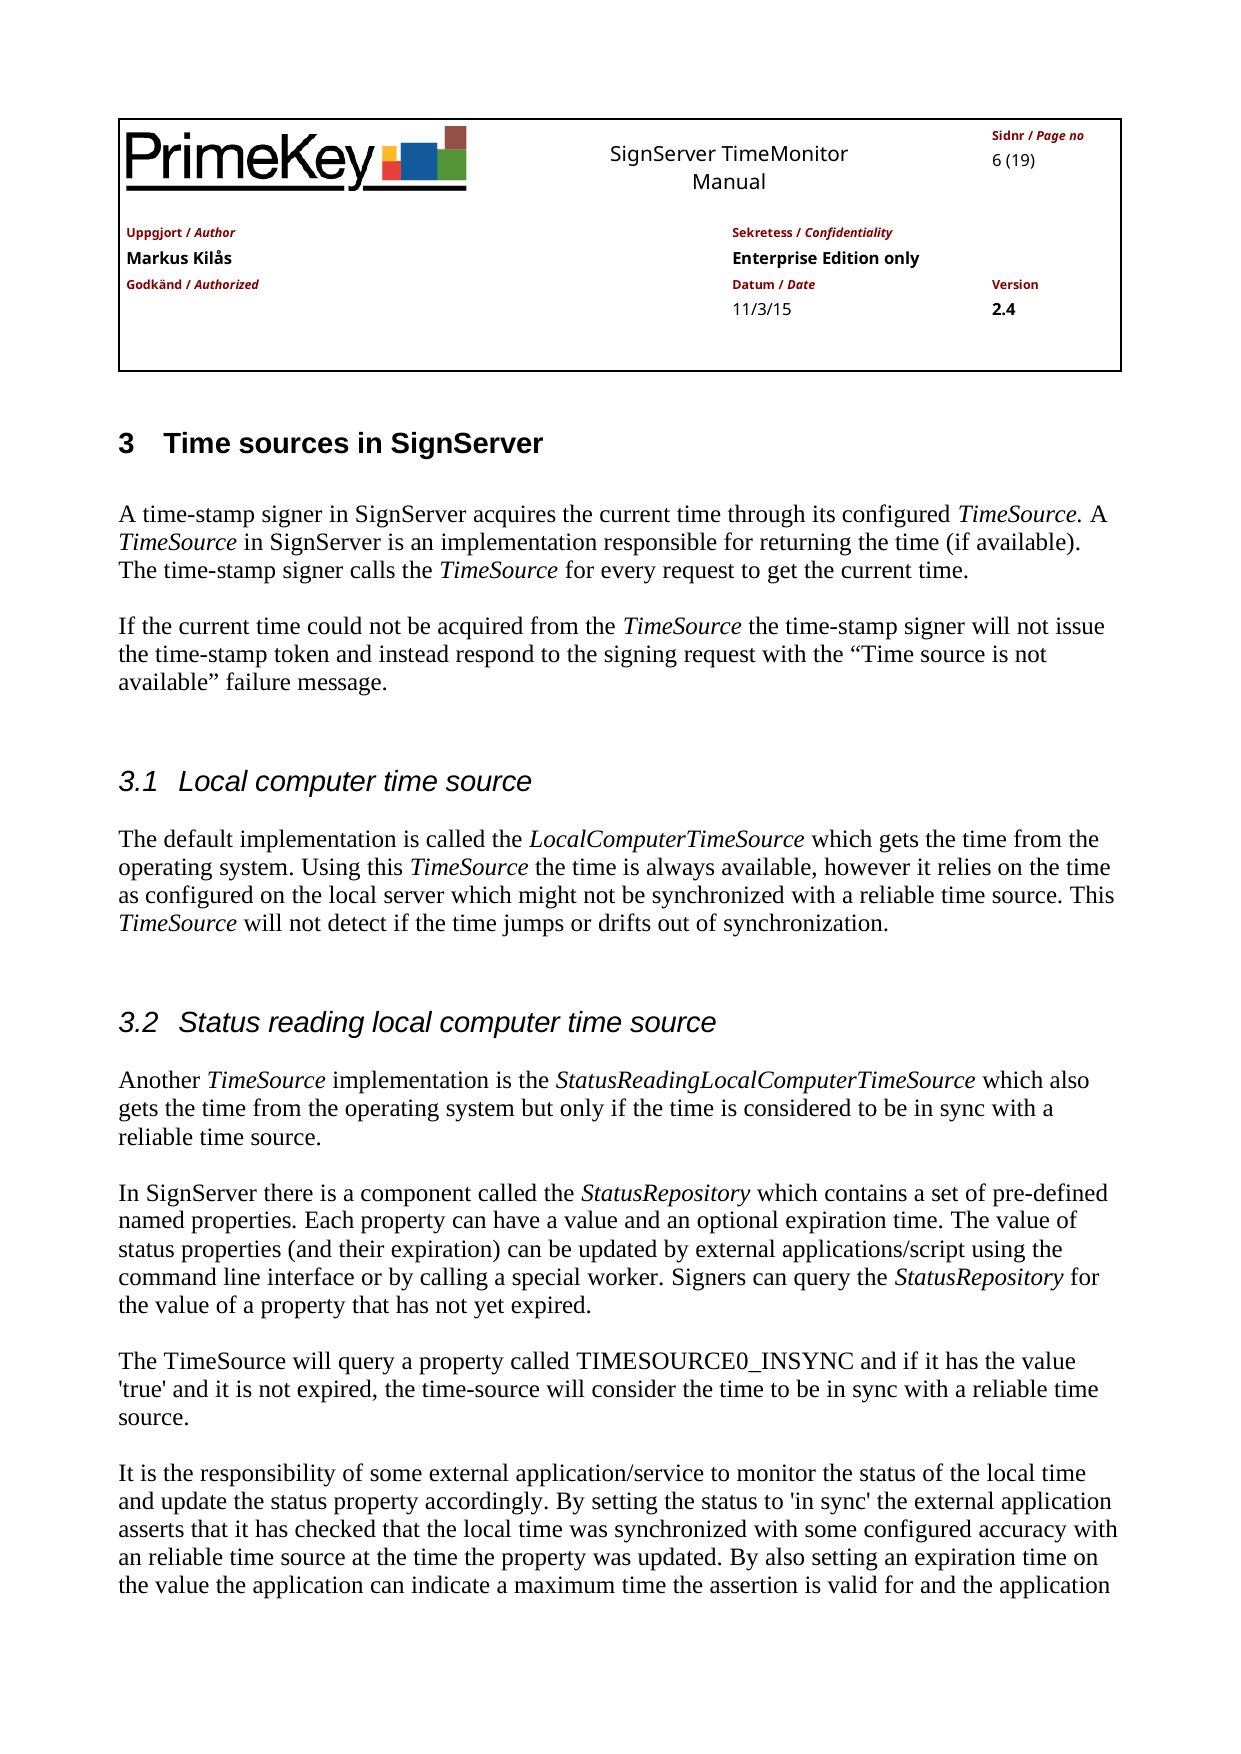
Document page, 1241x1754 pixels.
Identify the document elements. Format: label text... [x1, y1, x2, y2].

subtitle Status reading local computer time source [118, 1006, 1122, 1038]
text It is the responsibility of some external application/service to monitor the status of the local time and update the status property accordingly. By setting the status to 'in sync' the external application asserts that it has checked that the local time was synchronized with some configured accuracy with an reliable time source at the time the property was updated. By also setting an expiration time on the value the application can indicate a maximum time the assertion is valid for and the application [118, 1459, 1122, 1599]
text In SignServer there is a component called the StatusRepository which contains a set of pre-defined named properties. Each property can have a value and an optional expiration time. The value of status properties (and their expiration) can be updated by external applications/script using the command line interface or by calling a special worker. Signers can query the StatusRepository for the value of a property that has not yet expired. [118, 1178, 1122, 1318]
subtitle Time sources in SignServer [118, 427, 1122, 459]
text The TimeSource will query a property called TIMESOURCE0_INSYNC and if it has the value 'true' and it is not expired, the time-source will consider the time to be in sync with a reliable time source. [118, 1347, 1122, 1431]
text The default implementation is called the LocalComputerTimeSource which gets the time from the operating system. Using this TimeSource the time is always available, however it relies on the time as configured on the local server which might not be synchronized with a reliable time source. This TimeSource will not detect if the time jumps or drifts out of synchronization. [118, 825, 1122, 937]
text If the current time could not be acquired from the TimeSource the time-stamp signer will not issue the time-stamp token and instead respond to the signing request with the “Time source is not available” failure message. [118, 612, 1122, 696]
picture [126, 126, 467, 191]
text A time-stamp signer in SignServer acquires the current time through its configured TimeSource. A TimeSource in SignServer is an implementation responsible for returning the time (if available). The time-stamp signer calls the TimeSource for every request to get the current time. [118, 500, 1122, 584]
subtitle Local computer time source [118, 765, 1122, 797]
text Another TimeSource implementation is the StatusReadingLocalComputerTimeSource which also gets the time from the operating system but only if the time is considered to be in sync with a reliable time source. [118, 1066, 1122, 1150]
